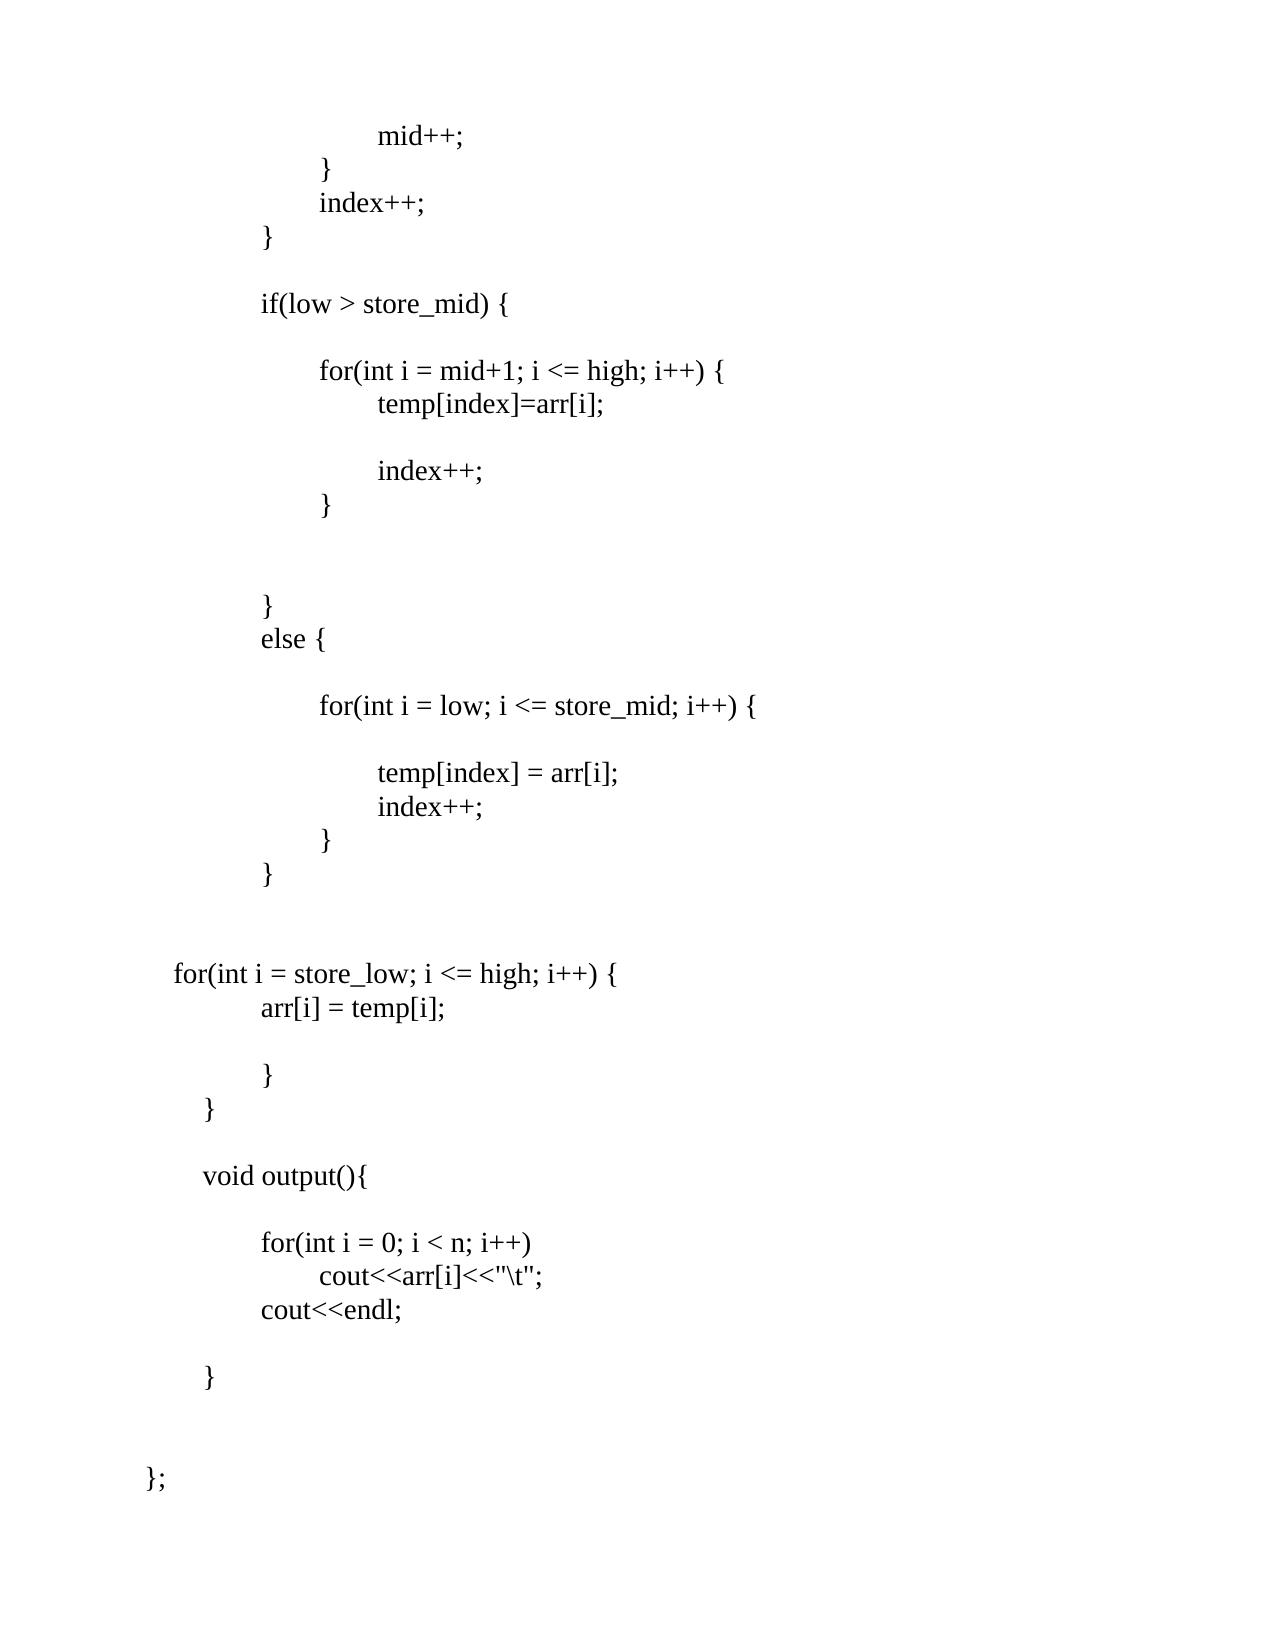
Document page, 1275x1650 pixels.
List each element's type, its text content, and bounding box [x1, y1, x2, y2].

text index++; [144, 453, 1157, 487]
text index++; [144, 789, 1157, 822]
text }; [144, 1460, 1157, 1493]
text mid++; [144, 118, 1157, 152]
text temp[index] = arr[i]; [144, 755, 1157, 789]
text } [144, 219, 1157, 252]
text } [144, 856, 1157, 889]
text for(int i = low; i <= store_mid; i++) { [144, 688, 1157, 722]
text for(int i = store_low; i <= high; i++) { [144, 957, 1157, 990]
text cout<<arr[i]<<"\t"; [144, 1258, 1157, 1292]
text } [144, 1091, 1157, 1124]
text } [144, 152, 1157, 185]
text } [144, 487, 1157, 521]
text if(low > store_mid) { [144, 286, 1157, 319]
text } [144, 1057, 1157, 1091]
text } [144, 1359, 1157, 1393]
text void output(){ [144, 1158, 1157, 1191]
text arr[i] = temp[i]; [144, 990, 1157, 1024]
text temp[index]=arr[i]; [144, 386, 1157, 420]
text else { [144, 621, 1157, 655]
text index++; [144, 185, 1157, 219]
text } [144, 822, 1157, 856]
text for(int i = mid+1; i <= high; i++) { [144, 353, 1157, 386]
text cout<<endl; [144, 1292, 1157, 1326]
text } [144, 588, 1157, 621]
text for(int i = 0; i < n; i++) [144, 1225, 1157, 1258]
